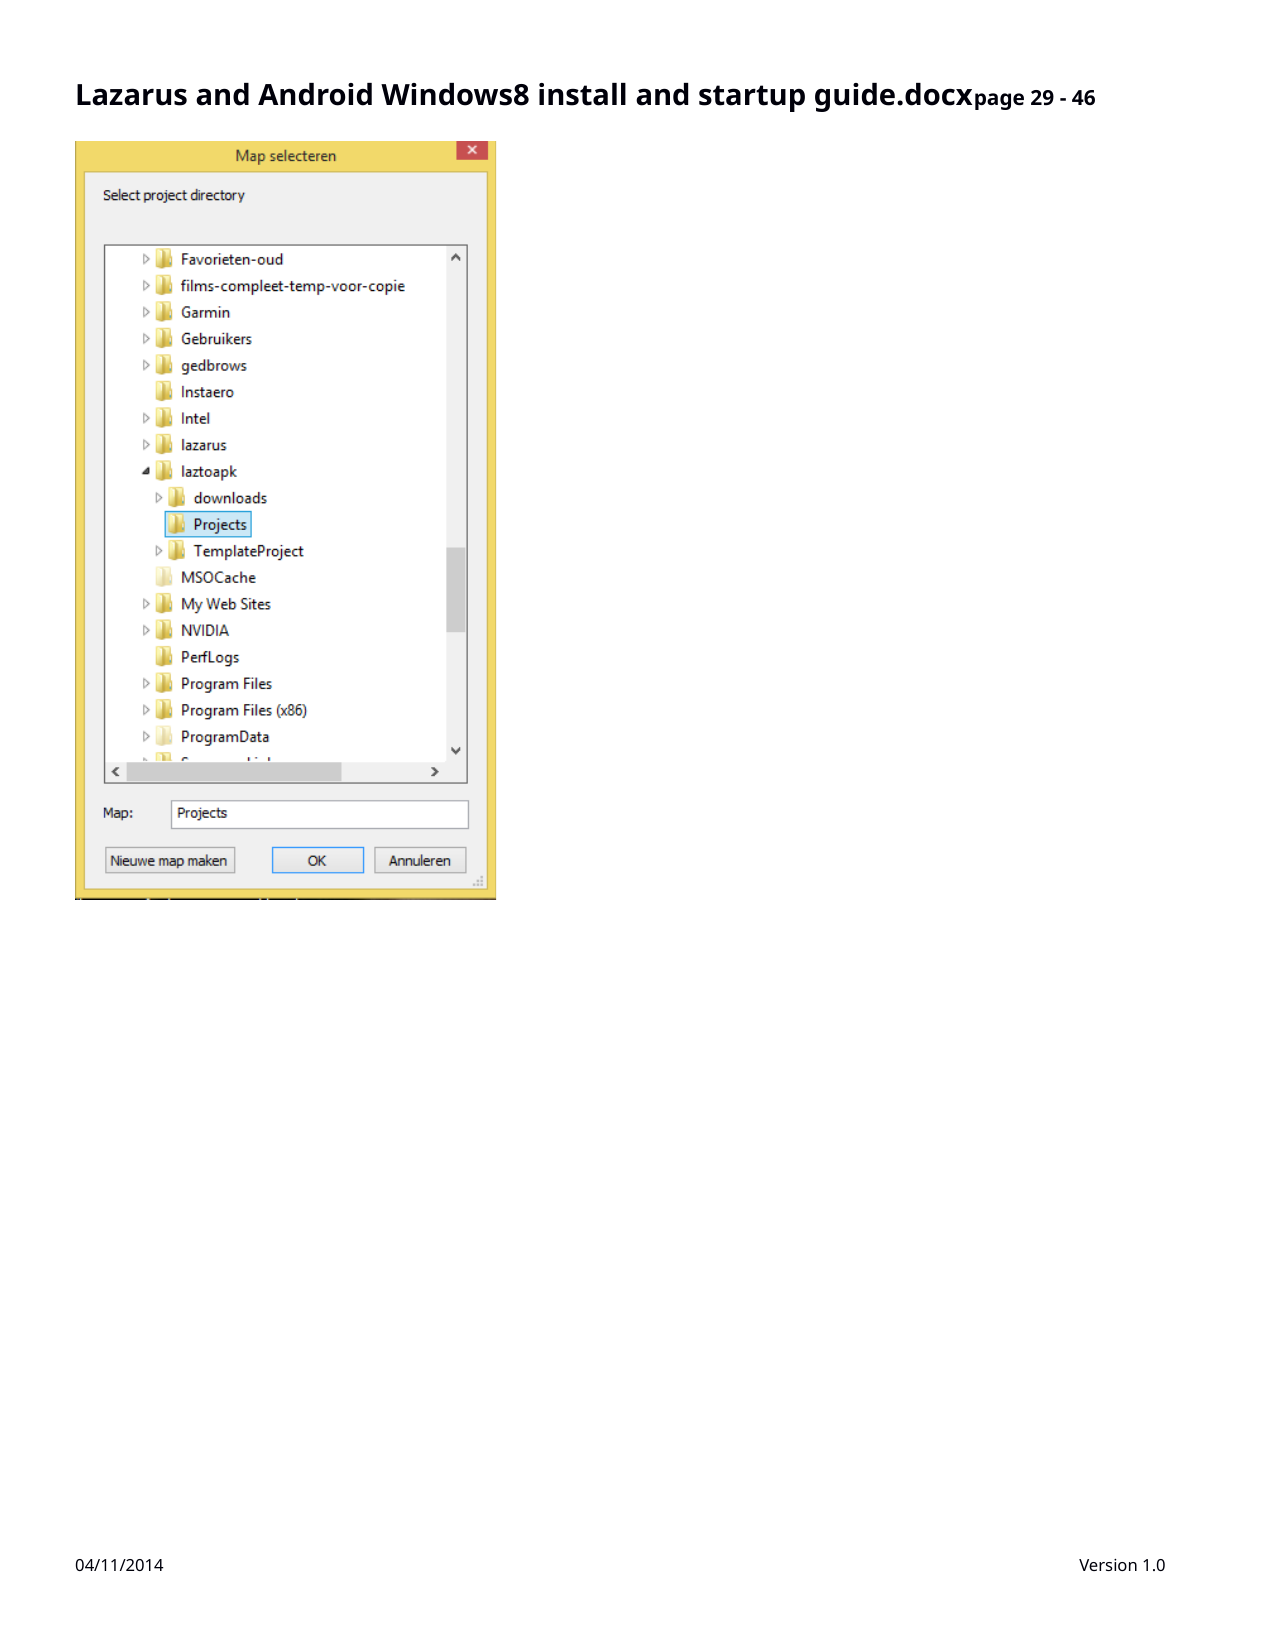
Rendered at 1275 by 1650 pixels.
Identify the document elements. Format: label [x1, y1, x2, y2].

picture [75, 141, 497, 900]
